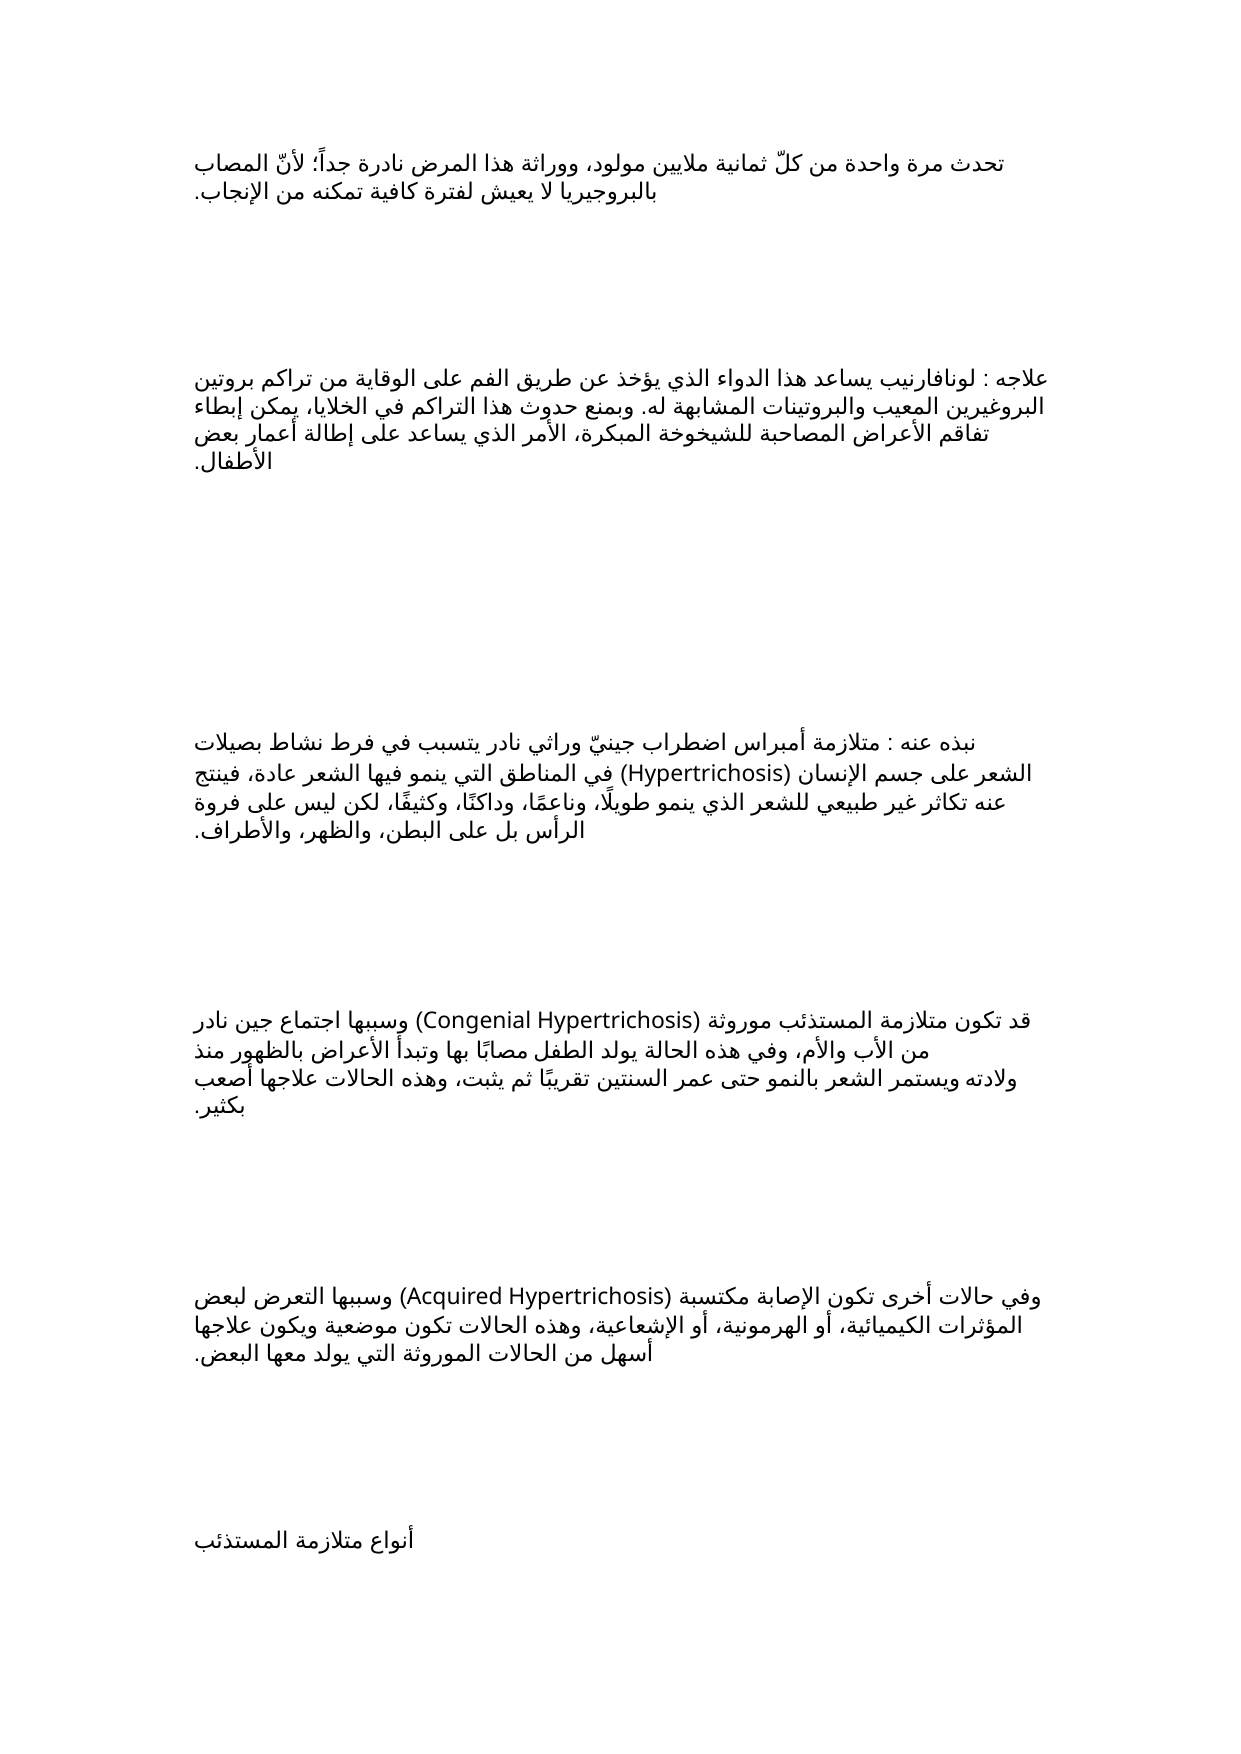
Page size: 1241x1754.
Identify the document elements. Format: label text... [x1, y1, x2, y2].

text وفي حالات أخرى تكون الإصابة مكتسبة (Acquired Hypertrichosis) وسببها التعرض لبعض المؤثرات الكيميائية، أو الهرمونية، أو الإشعاعية، وهذه الحالات تكون موضعية ويكون علاجها أسهل من الحالات الموروثة التي يولد معها البعض. [187, 1279, 1053, 1366]
text نبذه عنه : متلازمة أمبراس اضطراب جينيّ وراثي نادر يتسبب في فرط نشاط بصيلات الشعر على جسم الإنسان (Hypertrichosis) في المناطق التي ينمو فيها الشعر عادة، فينتج عنه تكاثر غير طبيعي للشعر الذي ينمو طويلًا، وناعمًا، وداكنًا، وكثيفًا، لكن ليس على فروة الرأس بل على البطن، والظهر، والأطراف. [187, 729, 1053, 843]
text قد تكون متلازمة المستذئب موروثة (Congenial Hypertrichosis) وسببها اجتماع جين نادر من الأب والأم، وفي هذه الحالة يولد الطفل مصابًا بها وتبدأ الأعراض بالظهور منذ ولادته ويستمر الشعر بالنمو حتى عمر السنتين تقريبًا ثم يثبت، وهذه الحالات علاجها أصعب بكثير. [187, 1004, 1053, 1118]
text أنواع متلازمة المستذئب [187, 1527, 1053, 1553]
text علاجه : لونافارنيب يساعد هذا الدواء الذي يؤخذ عن طريق الفم على الوقاية من تراكم بروتين البروغيرين المعيب والبروتينات المشابهة له. وبمنع حدوث هذا التراكم في الخلايا، يمكن إبطاء تفاقم الأعراض المصاحبة للشيخوخة المبكرة، الأمر الذي يساعد على إطالة أعمار بعض الأطفال. [187, 365, 1053, 474]
text اسباب المرض : لا يمكن القول بأنّ مرض البروجيريا هو مرض وراثي؛ لأنّه لا ينتقل من الوالدين إلى المريض، ولكنه ينتج عن خلل وراثي، فتحدث طفرة جينيّة في الجنين خلال أشهر الحمل. وبقي الجين المسؤول عن هذا المرض مجهول لفترة زمنية طويلة، بسسب العديد من الصعوبات، منها عدد المصابين قليل وموزع بين مسافات بعيدة، مما زاد من صعوبة إجراء الدراسات، ولكن تمكن العلماء من معرفة السبب عام 2003، بعد أن درسوا المنظومة الجينية لعشرين مريض وذويهم، وكان هنالك تشابه بين 18 مريض يحملون التغيير نفسه، الواقع في جين لامينا (LMNA) الذي يقع على الكروموسوم الأول، وسبب الخلل كان استبدال قاعدة نيتروجينية واحدة، التي أدّت إلى تغيير الحمض الأميني غوانين إلى الحمض الأميني أدنين ممّا سبب ظهور المرض، فتغيير جين الأمينا أدّى إلى عدم قيامه بوظيفته، وهي إنتاج بروتين لامينا المسؤول عن سند ودعم الهيكل البنائي للنواة في الخلية. الإصابة بهذا المرض نادرة جداً، وقد تحدث مرة واحدة من كلّ ثمانية ملايين مولود، ووراثة هذا المرض نادرة جداً؛ لأنّ المصاب بالبروجيريا لا يعيش لفترة كافية تمكنه من الإنجاب. [187, 150, 1053, 204]
